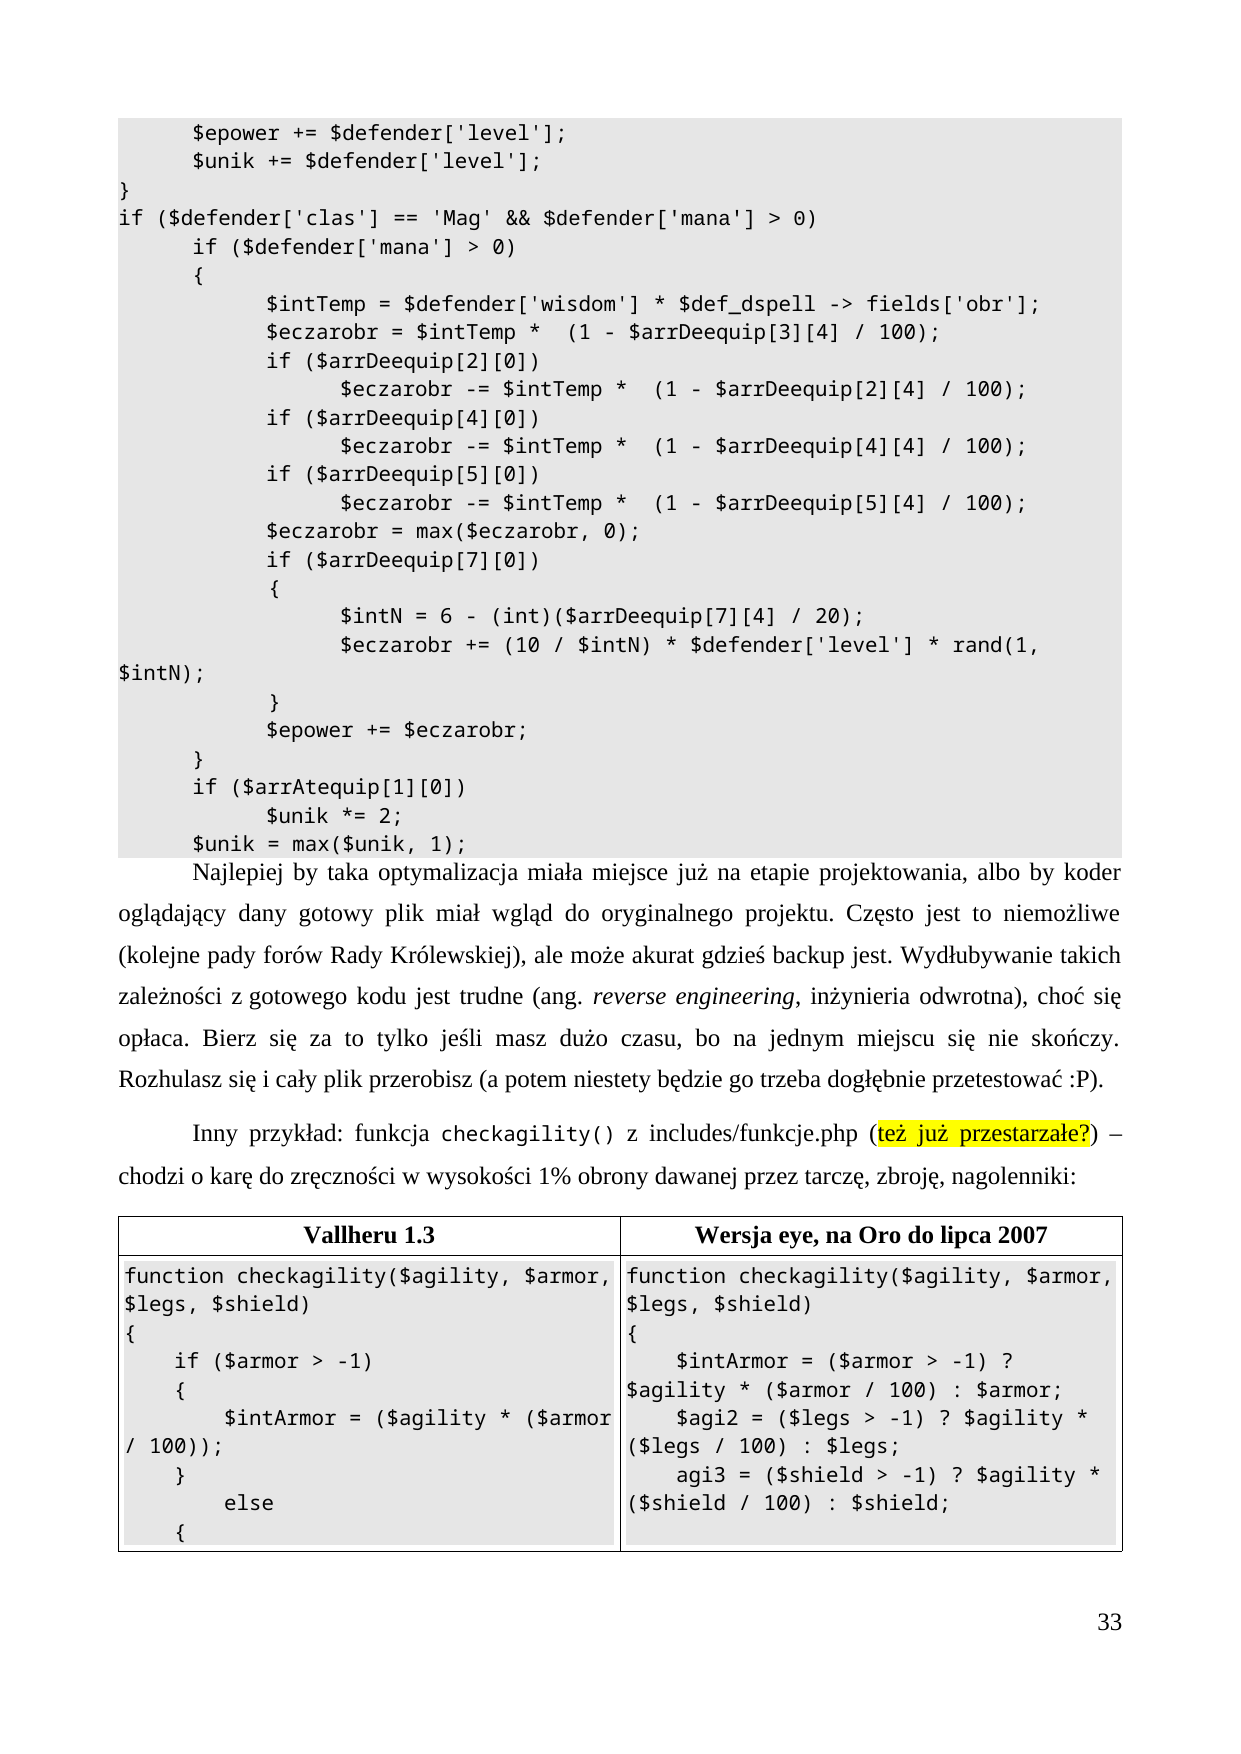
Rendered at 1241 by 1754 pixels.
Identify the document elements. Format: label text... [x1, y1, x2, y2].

text $epower += $eczarobr; [118, 715, 1122, 744]
text if ($defender['clas'] == 'Mag' && $defender['mana'] > 0) [118, 203, 1122, 232]
text Inny przykład: funkcja checkagility() z includes/funkcje.php (też już przestarzałe?) – chodzi o karę do zręczności w wysokości 1% obrony dawanej przez tarczę, zbroję, nagolenniki: [118, 1119, 1122, 1189]
text $unik *= 2; [118, 801, 1122, 829]
text $unik += $defender['level']; [118, 147, 1122, 175]
text $eczarobr += (10 / $intN) * $defender['level'] * rand(1, $intN); [118, 630, 1122, 687]
text $eczarobr -= $intTemp * (1 - $arrDeequip[2][4] / 100); [118, 374, 1122, 403]
text { [118, 573, 1122, 602]
text { [118, 260, 1122, 289]
table_cell function checkagility($agility, $armor, $legs, $shield) { $intArmor = ($armor > -1) ? $agility * ($armor / 100) : $armor; $agi2 = ($legs > -1) ? $agility * ($legs / 100) : $legs; agi3 = ($shield > -1) ? $agility * ($shield / 100) : $shield; [621, 1256, 1122, 1551]
table_header Wersja eye, na Oro do lipca 2007 [621, 1217, 1122, 1255]
text if ($defender['mana'] > 0) [118, 232, 1122, 260]
text $intN = 6 - (int)($arrDeequip[7][4] / 20); [118, 602, 1122, 630]
text $intTemp = $defender['wisdom'] * $def_dspell -> fields['obr']; [118, 289, 1122, 317]
text } [118, 687, 1122, 715]
text $eczarobr = $intTemp * (1 - $arrDeequip[3][4] / 100); [118, 317, 1122, 346]
text if ($arrDeequip[7][0]) [118, 545, 1122, 573]
text if ($arrAtequip[1][0]) [118, 772, 1122, 801]
text $eczarobr = max($eczarobr, 0); [118, 516, 1122, 545]
text $eczarobr -= $intTemp * (1 - $arrDeequip[5][4] / 100); [118, 488, 1122, 516]
text if ($arrDeequip[5][0]) [118, 459, 1122, 488]
text $unik = max($unik, 1); [118, 829, 1122, 858]
table_header Vallheru 1.3 [119, 1217, 620, 1255]
text } [118, 175, 1122, 203]
text $epower += $defender['level']; [118, 118, 1122, 147]
text Najlepiej by taka optymalizacja miała miejsce już na etapie projektowania, albo by koder oglądający dany gotowy plik miał wgląd do oryginalnego projektu. Często jest to niemożliwe (kolejne pady forów Rady Królewskiej), ale może akurat gdzieś backup jest. Wydłubywanie takich zależności z gotowego kodu jest trudne (ang. reverse engineering, inżynieria odwrotna), choć się opłaca. Bierz się za to tylko jeśli masz dużo czasu, bo na jednym miejscu się nie skończy. Rozhulasz się i cały plik przerobisz (a potem niestety będzie go trzeba dogłębnie przetestować :P). [118, 858, 1122, 1093]
text if ($arrDeequip[2][0]) [118, 346, 1122, 374]
text $eczarobr -= $intTemp * (1 - $arrDeequip[4][4] / 100); [118, 431, 1122, 459]
text if ($arrDeequip[4][0]) [118, 403, 1122, 431]
table_cell function checkagility($agility, $armor, $legs, $shield) { if ($armor > -1) { $intArmor = ($agility * ($armor / 100)); } else { [119, 1256, 620, 1551]
text } [118, 744, 1122, 772]
